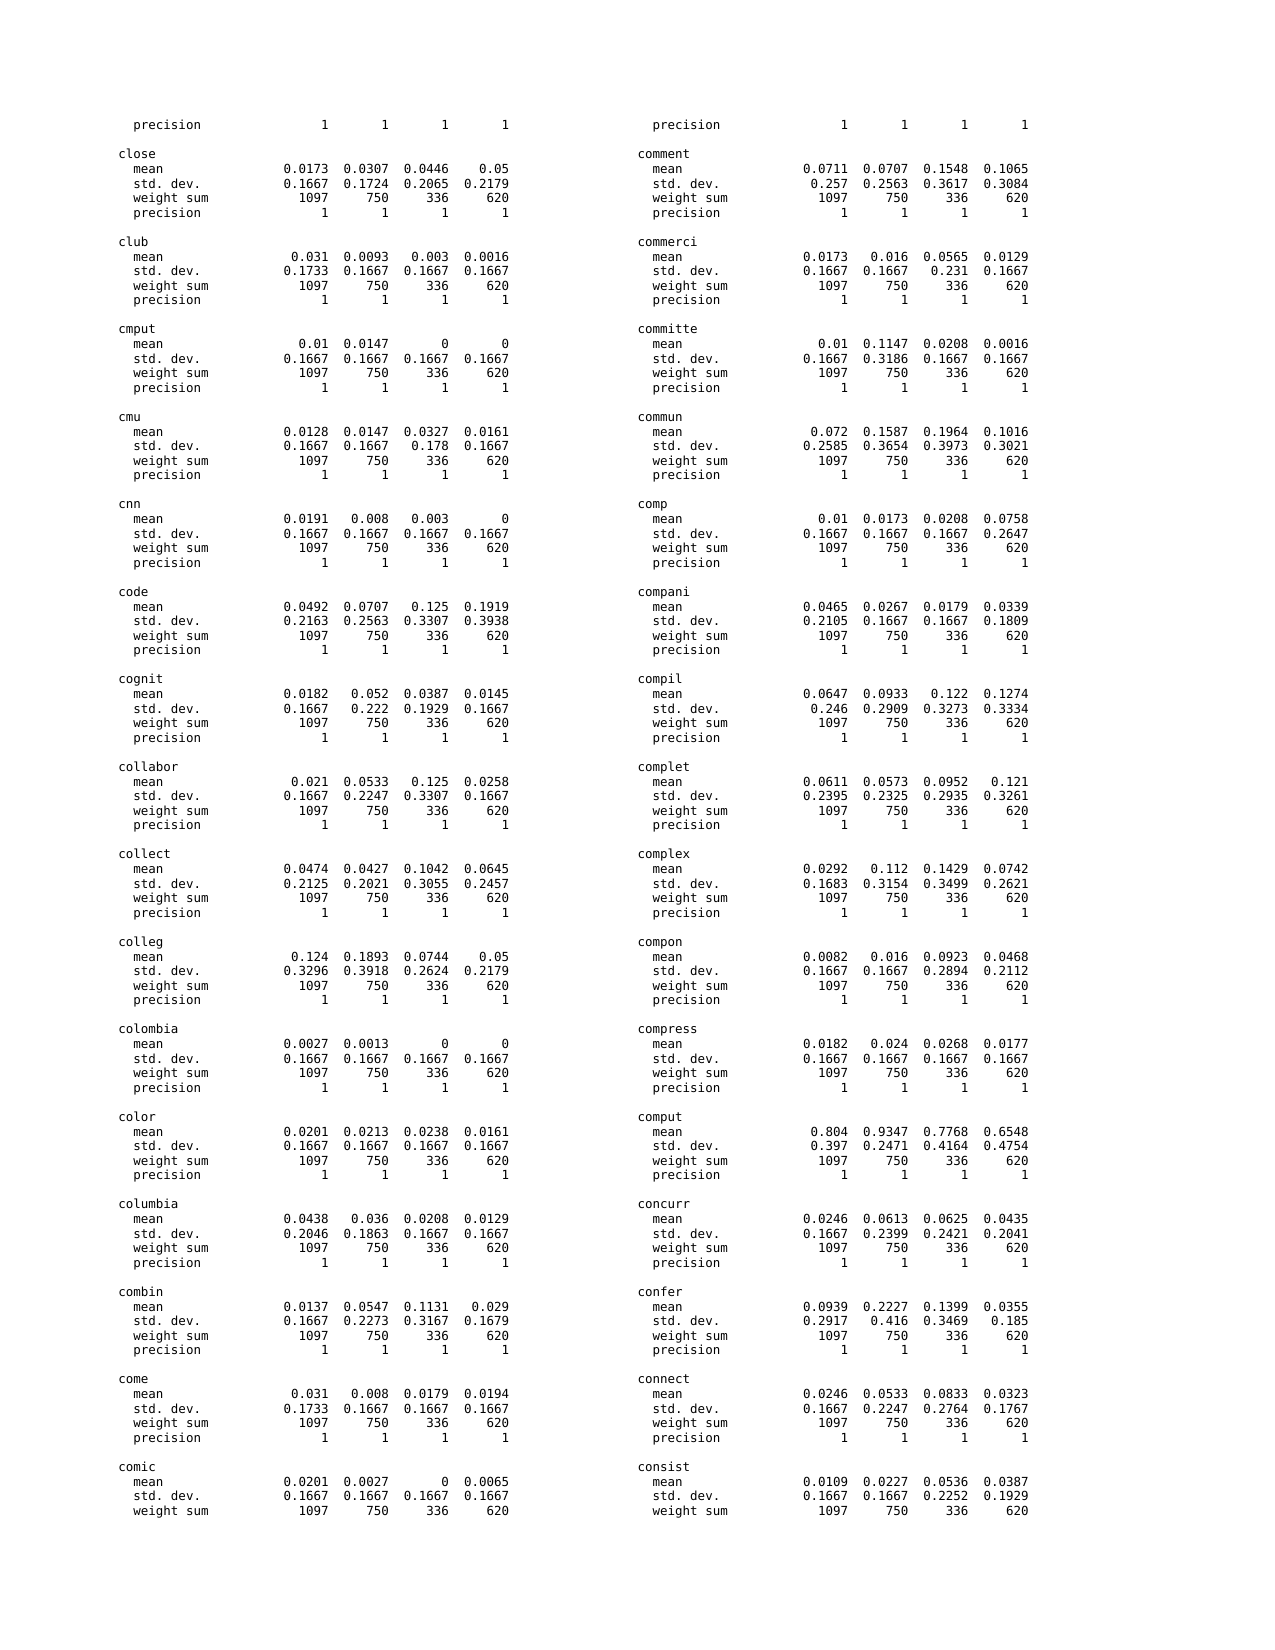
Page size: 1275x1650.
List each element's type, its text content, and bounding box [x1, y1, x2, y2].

text std. dev. 0.1667 0.1667 0.1667 0.1667 [118, 1489, 637, 1503]
text mean 0.0647 0.0933 0.122 0.1274 [637, 687, 1157, 701]
text std. dev. 0.2046 0.1863 0.1667 0.1667 [118, 1226, 637, 1241]
text collect [118, 847, 637, 862]
text mean 0.0611 0.0573 0.0952 0.121 [637, 774, 1157, 789]
text mean 0.0173 0.0307 0.0446 0.05 [118, 162, 637, 176]
text std. dev. 0.246 0.2909 0.3273 0.3334 [637, 701, 1157, 716]
text weight sum 1097 750 336 620 [637, 891, 1157, 906]
text precision 1 1 1 1 [637, 1431, 1157, 1445]
text precision 1 1 1 1 [118, 731, 637, 745]
text cmput [118, 322, 637, 337]
text weight sum 1097 750 336 620 [118, 1066, 637, 1081]
text std. dev. 0.397 0.2471 0.4164 0.4754 [637, 1139, 1157, 1153]
text weight sum 1097 750 336 620 [118, 1153, 637, 1168]
text precision 1 1 1 1 [637, 556, 1157, 570]
text compress [637, 1022, 1157, 1037]
text come [118, 1372, 637, 1387]
text weight sum 1097 750 336 620 [118, 1328, 637, 1343]
text color [118, 1110, 637, 1124]
text std. dev. 0.2585 0.3654 0.3973 0.3021 [637, 439, 1157, 453]
text comput [637, 1110, 1157, 1124]
text precision 1 1 1 1 [118, 1343, 637, 1358]
text concurr [637, 1197, 1157, 1212]
text mean 0.021 0.0533 0.125 0.0258 [118, 774, 637, 789]
text std. dev. 0.1667 0.2399 0.2421 0.2041 [637, 1226, 1157, 1241]
text std. dev. 0.1667 0.1667 0.1667 0.1667 [118, 526, 637, 541]
text precision 1 1 1 1 [637, 1256, 1157, 1270]
text weight sum 1097 750 336 620 [118, 978, 637, 993]
text mean 0.01 0.1147 0.0208 0.0016 [637, 337, 1157, 351]
text cnn [118, 497, 637, 512]
text precision 1 1 1 1 [118, 1256, 637, 1270]
text std. dev. 0.2105 0.1667 0.1667 0.1809 [637, 614, 1157, 628]
text comp [637, 497, 1157, 512]
text compani [637, 585, 1157, 599]
text mean 0.124 0.1893 0.0744 0.05 [118, 949, 637, 964]
text mean 0.0082 0.016 0.0923 0.0468 [637, 949, 1157, 964]
text weight sum 1097 750 336 620 [637, 978, 1157, 993]
text weight sum 1097 750 336 620 [637, 1328, 1157, 1343]
text mean 0.0027 0.0013 0 0 [118, 1037, 637, 1051]
text std. dev. 0.1667 0.1667 0.2894 0.2112 [637, 964, 1157, 978]
text combin [118, 1285, 637, 1299]
text mean 0.01 0.0173 0.0208 0.0758 [637, 512, 1157, 526]
text mean 0.0182 0.024 0.0268 0.0177 [637, 1037, 1157, 1051]
text weight sum 1097 750 336 620 [637, 716, 1157, 731]
text std. dev. 0.1667 0.1667 0.1667 0.1667 [118, 1051, 637, 1066]
text std. dev. 0.2917 0.416 0.3469 0.185 [637, 1314, 1157, 1328]
text weight sum 1097 750 336 620 [118, 716, 637, 731]
text precision 1 1 1 1 [637, 818, 1157, 833]
text std. dev. 0.2395 0.2325 0.2935 0.3261 [637, 789, 1157, 803]
text weight sum 1097 750 336 620 [118, 628, 637, 643]
text cognit [118, 672, 637, 687]
text close [118, 147, 637, 162]
text precision 1 1 1 1 [118, 818, 637, 833]
text precision 1 1 1 1 [637, 293, 1157, 308]
text std. dev. 0.1667 0.2273 0.3167 0.1679 [118, 1314, 637, 1328]
text club [118, 235, 637, 249]
text precision 1 1 1 1 [118, 1081, 637, 1095]
text std. dev. 0.1667 0.2247 0.2764 0.1767 [637, 1401, 1157, 1416]
text std. dev. 0.1683 0.3154 0.3499 0.2621 [637, 876, 1157, 891]
text std. dev. 0.2163 0.2563 0.3307 0.3938 [118, 614, 637, 628]
text std. dev. 0.1667 0.1667 0.1667 0.1667 [118, 351, 637, 366]
text weight sum 1097 750 336 620 [637, 366, 1157, 381]
text weight sum 1097 750 336 620 [637, 541, 1157, 556]
text weight sum 1097 750 336 620 [637, 1416, 1157, 1431]
text compon [637, 935, 1157, 949]
text precision 1 1 1 1 [118, 1168, 637, 1183]
text std. dev. 0.257 0.2563 0.3617 0.3084 [637, 176, 1157, 191]
text std. dev. 0.1667 0.222 0.1929 0.1667 [118, 701, 637, 716]
text mean 0.0137 0.0547 0.1131 0.029 [118, 1299, 637, 1314]
text precision 1 1 1 1 [118, 118, 637, 133]
text weight sum 1097 750 336 620 [637, 278, 1157, 293]
text std. dev. 0.1667 0.1667 0.178 0.1667 [118, 439, 637, 453]
text std. dev. 0.2125 0.2021 0.3055 0.2457 [118, 876, 637, 891]
text weight sum 1097 750 336 620 [118, 1416, 637, 1431]
text precision 1 1 1 1 [118, 556, 637, 570]
text std. dev. 0.3296 0.3918 0.2624 0.2179 [118, 964, 637, 978]
text mean 0.0173 0.016 0.0565 0.0129 [637, 249, 1157, 264]
text precision 1 1 1 1 [118, 993, 637, 1008]
text colleg [118, 935, 637, 949]
text collabor [118, 760, 637, 774]
text cmu [118, 410, 637, 424]
text weight sum 1097 750 336 620 [118, 278, 637, 293]
text mean 0.0711 0.0707 0.1548 0.1065 [637, 162, 1157, 176]
text mean 0.072 0.1587 0.1964 0.1016 [637, 424, 1157, 439]
text precision 1 1 1 1 [637, 1343, 1157, 1358]
text commerci [637, 235, 1157, 249]
text confer [637, 1285, 1157, 1299]
text mean 0.0246 0.0613 0.0625 0.0435 [637, 1212, 1157, 1226]
text weight sum 1097 750 336 620 [637, 1503, 1157, 1518]
text weight sum 1097 750 336 620 [118, 541, 637, 556]
text precision 1 1 1 1 [637, 906, 1157, 920]
text weight sum 1097 750 336 620 [118, 191, 637, 206]
text mean 0.0465 0.0267 0.0179 0.0339 [637, 599, 1157, 614]
text precision 1 1 1 1 [637, 468, 1157, 483]
text consist [637, 1460, 1157, 1474]
text std. dev. 0.1733 0.1667 0.1667 0.1667 [118, 1401, 637, 1416]
text weight sum 1097 750 336 620 [118, 803, 637, 818]
text mean 0.0246 0.0533 0.0833 0.0323 [637, 1387, 1157, 1401]
text commun [637, 410, 1157, 424]
text weight sum 1097 750 336 620 [637, 1241, 1157, 1256]
text mean 0.804 0.9347 0.7768 0.6548 [637, 1124, 1157, 1139]
text compil [637, 672, 1157, 687]
text colombia [118, 1022, 637, 1037]
text comment [637, 147, 1157, 162]
text mean 0.0191 0.008 0.003 0 [118, 512, 637, 526]
text precision 1 1 1 1 [637, 381, 1157, 395]
text std. dev. 0.1733 0.1667 0.1667 0.1667 [118, 264, 637, 278]
text std. dev. 0.1667 0.3186 0.1667 0.1667 [637, 351, 1157, 366]
text weight sum 1097 750 336 620 [637, 191, 1157, 206]
text mean 0.0292 0.112 0.1429 0.0742 [637, 862, 1157, 876]
text precision 1 1 1 1 [118, 206, 637, 220]
text mean 0.0128 0.0147 0.0327 0.0161 [118, 424, 637, 439]
text weight sum 1097 750 336 620 [637, 1153, 1157, 1168]
text precision 1 1 1 1 [637, 1168, 1157, 1183]
text mean 0.01 0.0147 0 0 [118, 337, 637, 351]
text committe [637, 322, 1157, 337]
text code [118, 585, 637, 599]
text complex [637, 847, 1157, 862]
text connect [637, 1372, 1157, 1387]
text std. dev. 0.1667 0.1667 0.1667 0.1667 [118, 1139, 637, 1153]
text precision 1 1 1 1 [118, 643, 637, 658]
text mean 0.031 0.008 0.0179 0.0194 [118, 1387, 637, 1401]
text mean 0.0109 0.0227 0.0536 0.0387 [637, 1474, 1157, 1489]
text columbia [118, 1197, 637, 1212]
text weight sum 1097 750 336 620 [118, 366, 637, 381]
text precision 1 1 1 1 [118, 381, 637, 395]
text mean 0.0201 0.0027 0 0.0065 [118, 1474, 637, 1489]
text precision 1 1 1 1 [637, 643, 1157, 658]
text weight sum 1097 750 336 620 [118, 1503, 637, 1518]
text weight sum 1097 750 336 620 [637, 803, 1157, 818]
text mean 0.0201 0.0213 0.0238 0.0161 [118, 1124, 637, 1139]
text precision 1 1 1 1 [637, 206, 1157, 220]
text mean 0.0474 0.0427 0.1042 0.0645 [118, 862, 637, 876]
text complet [637, 760, 1157, 774]
text weight sum 1097 750 336 620 [118, 1241, 637, 1256]
text std. dev. 0.1667 0.1667 0.231 0.1667 [637, 264, 1157, 278]
text precision 1 1 1 1 [637, 993, 1157, 1008]
text weight sum 1097 750 336 620 [637, 453, 1157, 468]
text weight sum 1097 750 336 620 [118, 453, 637, 468]
text precision 1 1 1 1 [118, 293, 637, 308]
text mean 0.0438 0.036 0.0208 0.0129 [118, 1212, 637, 1226]
text precision 1 1 1 1 [118, 468, 637, 483]
text mean 0.0182 0.052 0.0387 0.0145 [118, 687, 637, 701]
text std. dev. 0.1667 0.1667 0.1667 0.1667 [637, 1051, 1157, 1066]
text precision 1 1 1 1 [118, 1431, 637, 1445]
text comic [118, 1460, 637, 1474]
text mean 0.031 0.0093 0.003 0.0016 [118, 249, 637, 264]
text weight sum 1097 750 336 620 [118, 891, 637, 906]
text precision 1 1 1 1 [637, 1081, 1157, 1095]
text std. dev. 0.1667 0.2247 0.3307 0.1667 [118, 789, 637, 803]
text weight sum 1097 750 336 620 [637, 1066, 1157, 1081]
text precision 1 1 1 1 [637, 731, 1157, 745]
text weight sum 1097 750 336 620 [637, 628, 1157, 643]
text mean 0.0939 0.2227 0.1399 0.0355 [637, 1299, 1157, 1314]
text std. dev. 0.1667 0.1667 0.1667 0.2647 [637, 526, 1157, 541]
text std. dev. 0.1667 0.1667 0.2252 0.1929 [637, 1489, 1157, 1503]
text precision 1 1 1 1 [118, 906, 637, 920]
text std. dev. 0.1667 0.1724 0.2065 0.2179 [118, 176, 637, 191]
text precision 1 1 1 1 [637, 118, 1157, 133]
text mean 0.0492 0.0707 0.125 0.1919 [118, 599, 637, 614]
